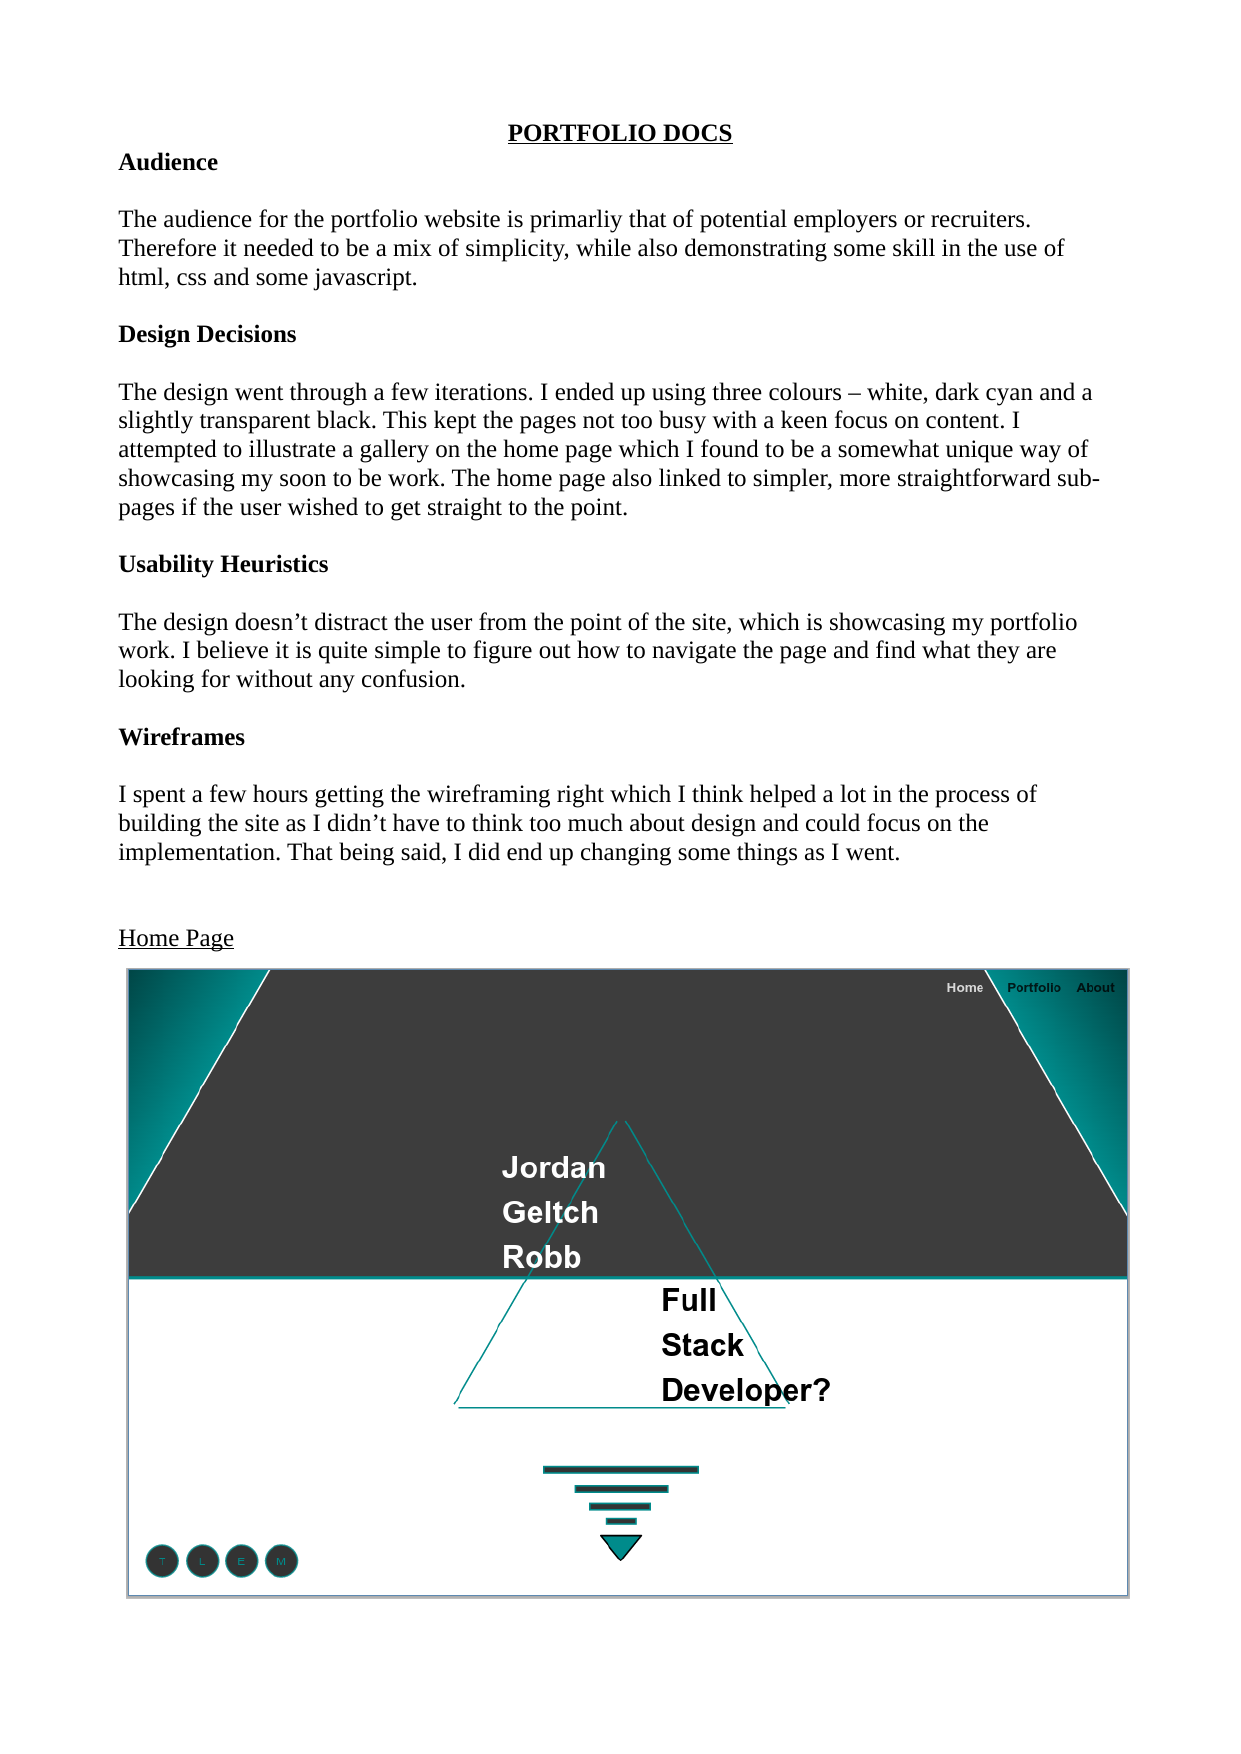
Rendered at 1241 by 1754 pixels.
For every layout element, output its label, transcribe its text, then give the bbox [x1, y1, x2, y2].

text The design doesn’t distract the user from the point of the site, which is showcasing my portfolio work. I believe it is quite simple to figure out how to navigate the page and find what they are looking for without any confusion. [118, 607, 1122, 693]
text PORTFOLIO DOCS [118, 118, 1122, 147]
text Home Page [118, 923, 1122, 952]
text Audience [118, 147, 1122, 176]
text Usability Heuristics [118, 549, 1122, 578]
text The design went through a few iterations. I ended up using three colours – white, dark cyan and a slightly transparent black. This kept the pages not too busy with a keen focus on content. I attempted to illustrate a gallery on the home page which I found to be a somewhat unique way of showcasing my soon to be work. The home page also linked to simpler, more straightforward sub-pages if the user wished to get straight to the point. [118, 377, 1122, 521]
text Design Decisions [118, 319, 1122, 348]
text Wireframes [118, 722, 1122, 751]
text The audience for the portfolio website is primarliy that of potential employers or recruiters. Therefore it needed to be a mix of simplicity, while also demonstrating some skill in the use of html, css and some javascript. [118, 204, 1122, 291]
text I spent a few hours getting the wireframing right which I think helped a lot in the process of building the site as I didn’t have to think too much about design and could focus on the implementation. That being said, I did end up changing some things as I went. [118, 779, 1122, 866]
picture [126, 968, 1130, 1599]
